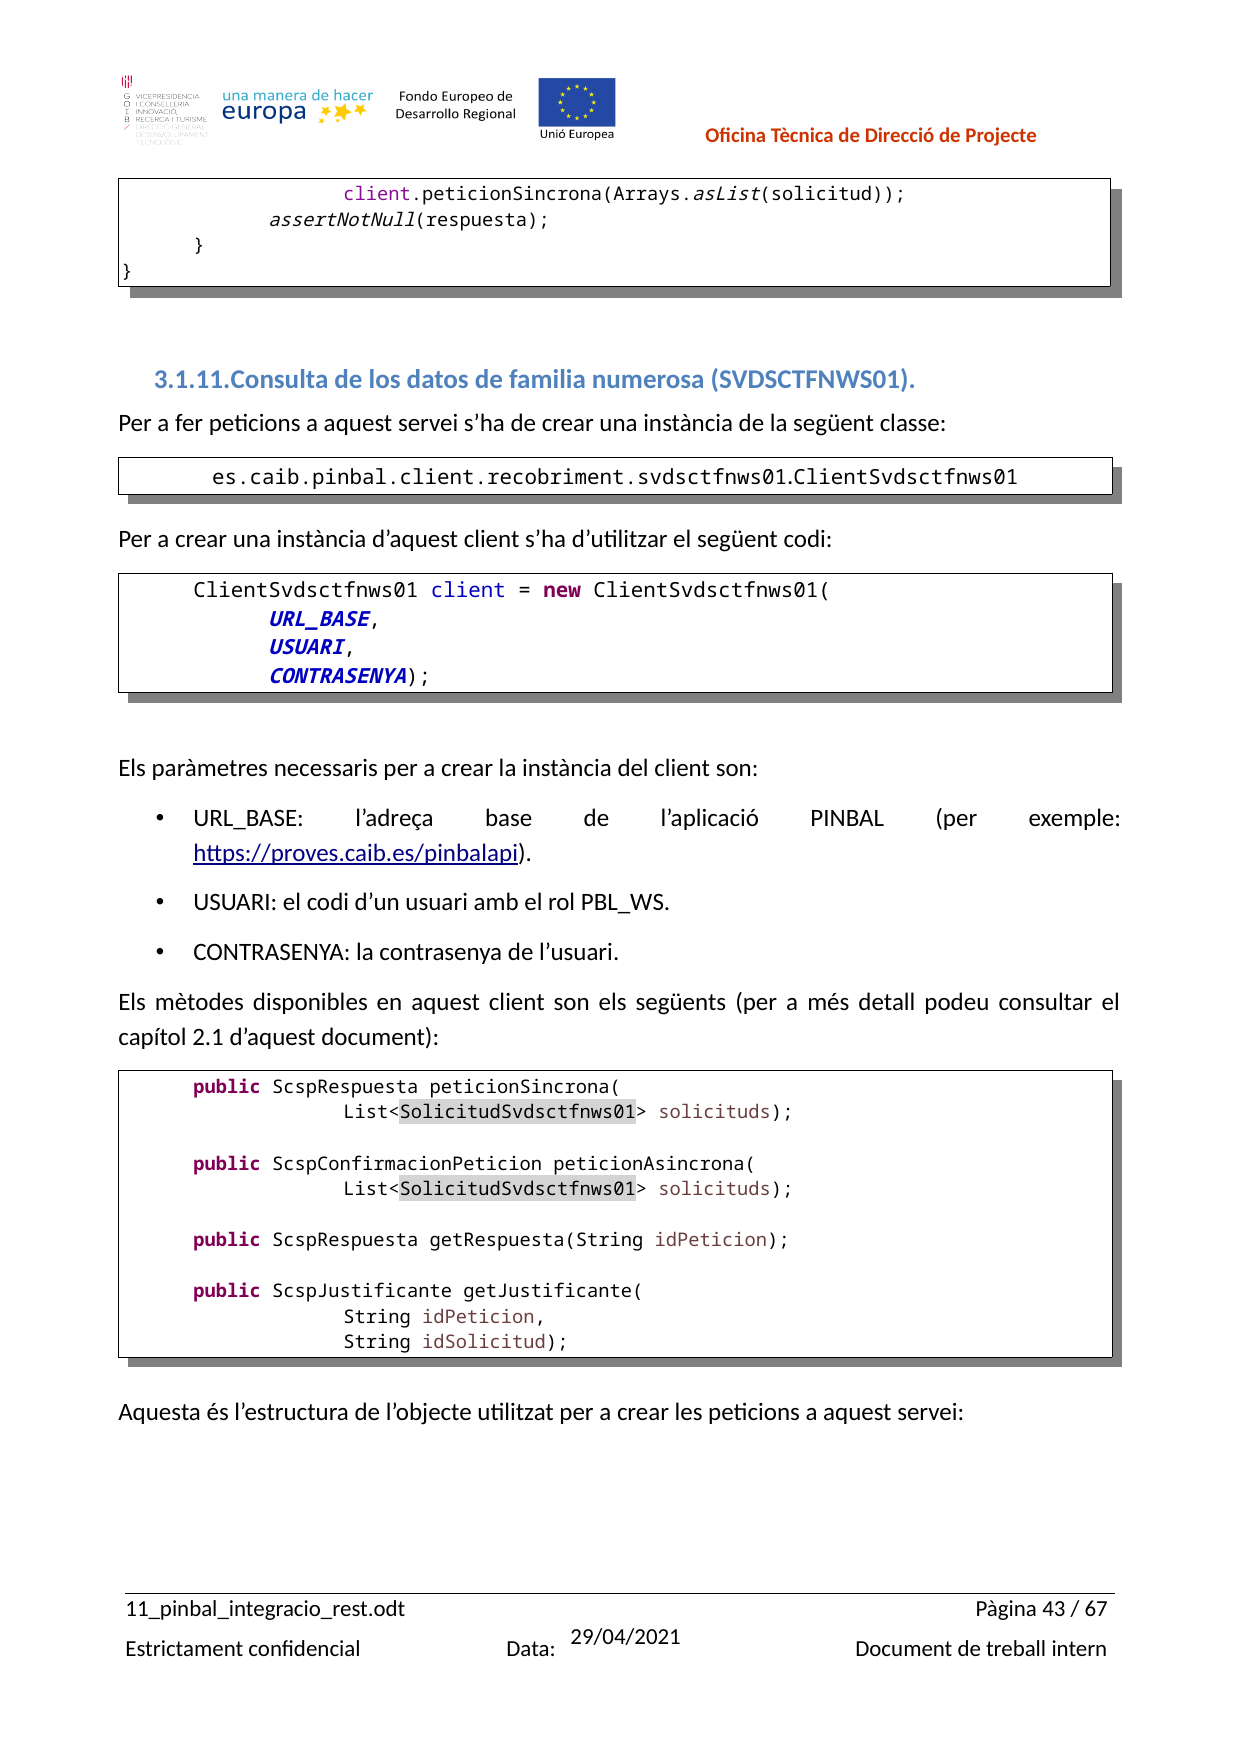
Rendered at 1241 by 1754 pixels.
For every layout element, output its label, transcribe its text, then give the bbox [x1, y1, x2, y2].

text public ScspConfirmacionPeticion peticionAsincrona( [119, 1147, 1112, 1172]
text URL_BASE, [119, 601, 1112, 629]
list USUARI: el codi d’un usuari amb el rol PBL_WS. [156, 886, 1122, 917]
subtitle Consulta de los datos de familia numerosa (SVDSCTFNWS01). [153, 362, 1122, 395]
text Els paràmetres necessaris per a crear la instància del client son: [118, 752, 1122, 783]
text Per a crear una instància d’aquest client s’ha d’utilitzar el següent codi: [118, 523, 1122, 553]
text List<SolicitudSvdsctfnws01> solicituds); [119, 1096, 1112, 1124]
text Aquesta és l’estructura de l’objecte utilitzat per a crear les peticions a aquest servei: [118, 1396, 1122, 1426]
text String idPeticion, [119, 1300, 1112, 1325]
text es.caib.pinbal.client.recobriment.svdsctfnws01.ClientSvdsctfnws01 [119, 458, 1112, 493]
text public ScspRespuesta peticionSincrona( [119, 1071, 1112, 1096]
text public ScspRespuesta getRespuesta(String idPeticion); [119, 1223, 1112, 1252]
text USUARI, [119, 629, 1112, 658]
list URL_BASE: l’adreça base de l’aplicació PINBAL (per exemple: https://proves.caib.es/pinbalapi). [156, 802, 1122, 867]
text } [119, 254, 1110, 286]
picture [118, 73, 213, 147]
text String idSolicitud); [119, 1325, 1112, 1357]
list CONTRASENYA: la contrasenya de l’usuari. [156, 936, 1122, 967]
picture [219, 73, 621, 147]
text Els mètodes disponibles en aquest client son els següents (per a més detall podeu consultar el capítol 2.1 d’aquest document): [118, 986, 1122, 1051]
text ClientSvdsctfnws01 client = new ClientSvdsctfnws01( [119, 574, 1112, 601]
text CONTRASENYA); [119, 658, 1112, 692]
text Per a fer peticions a aquest servei s’ha de crear una instància de la següent classe: [118, 407, 1122, 438]
text public ScspJustificante getJustificante( [119, 1274, 1112, 1300]
text client.peticionSincrona(Arrays.asList(solicitud)); assertNotNull(respuesta); } [119, 179, 1110, 254]
text List<SolicitudSvdsctfnws01> solicituds); [119, 1172, 1112, 1201]
